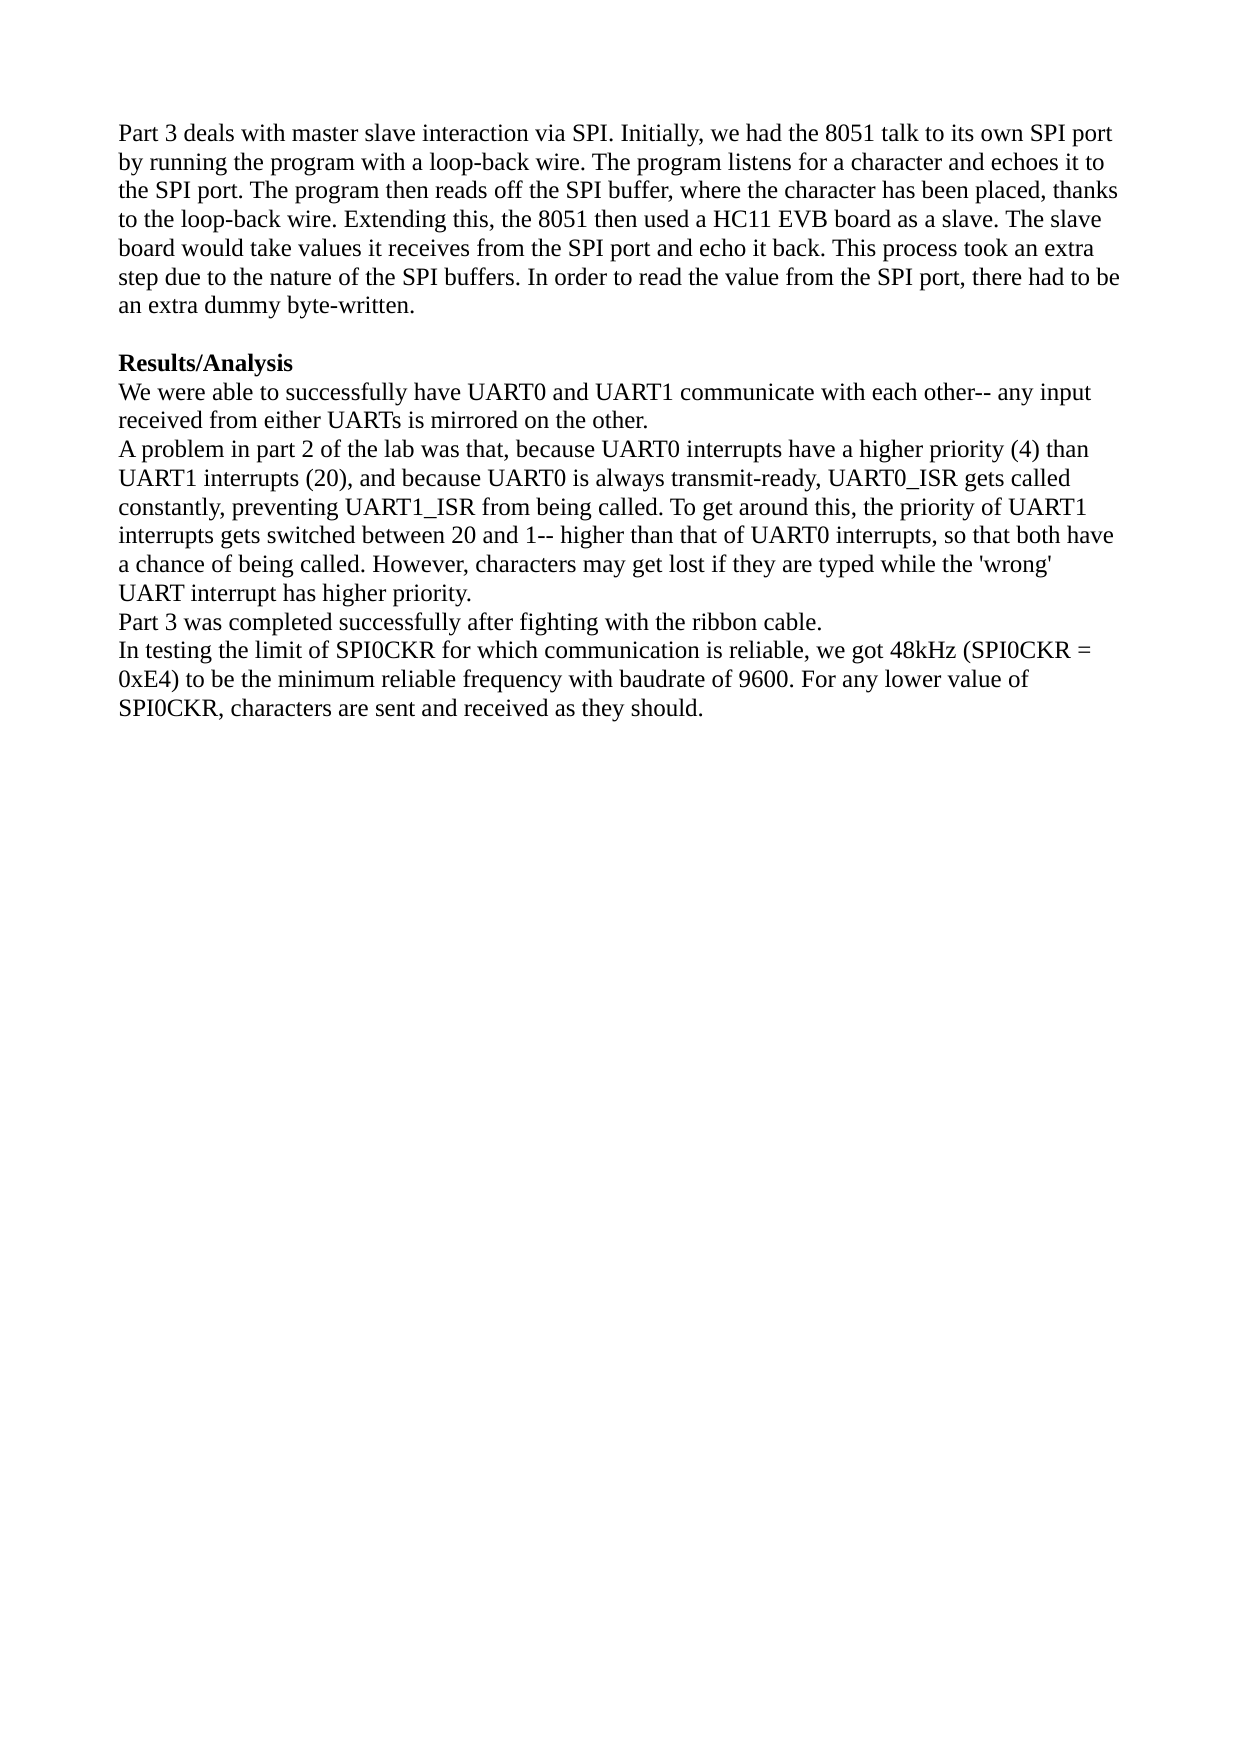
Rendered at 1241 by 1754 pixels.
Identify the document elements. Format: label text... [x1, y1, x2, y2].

text In testing the limit of SPI0CKR for which communication is reliable, we got 48kHz (SPI0CKR = 0xE4) to be the minimum reliable frequency with baudrate of 9600. For any lower value of SPI0CKR, characters are sent and received as they should. [118, 636, 1122, 722]
text Part 3 deals with master slave interaction via SPI. Initially, we had the 8051 talk to its own SPI port by running the program with a loop-back wire. The program listens for a character and echoes it to the SPI port. The program then reads off the SPI buffer, where the character has been placed, thanks to the loop-back wire. Extending this, the 8051 then used a HC11 EVB board as a slave. The slave board would take values it receives from the SPI port and echo it back. This process took an extra step due to the nature of the SPI buffers. In order to read the value from the SPI port, there had to be an extra dummy byte-written. [118, 118, 1122, 319]
text Results/Analysis [118, 348, 1122, 377]
text Part 3 was completed successfully after fighting with the ribbon cable. [118, 607, 1122, 636]
text We were able to successfully have UART0 and UART1 communicate with each other-- any input received from either UARTs is mirrored on the other. [118, 377, 1122, 434]
text A problem in part 2 of the lab was that, because UART0 interrupts have a higher priority (4) than UART1 interrupts (20), and because UART0 is always transmit-ready, UART0_ISR gets called constantly, preventing UART1_ISR from being called. To get around this, the priority of UART1 interrupts gets switched between 20 and 1-- higher than that of UART0 interrupts, so that both have a chance of being called. However, characters may get lost if they are typed while the 'wrong' UART interrupt has higher priority. [118, 434, 1122, 607]
